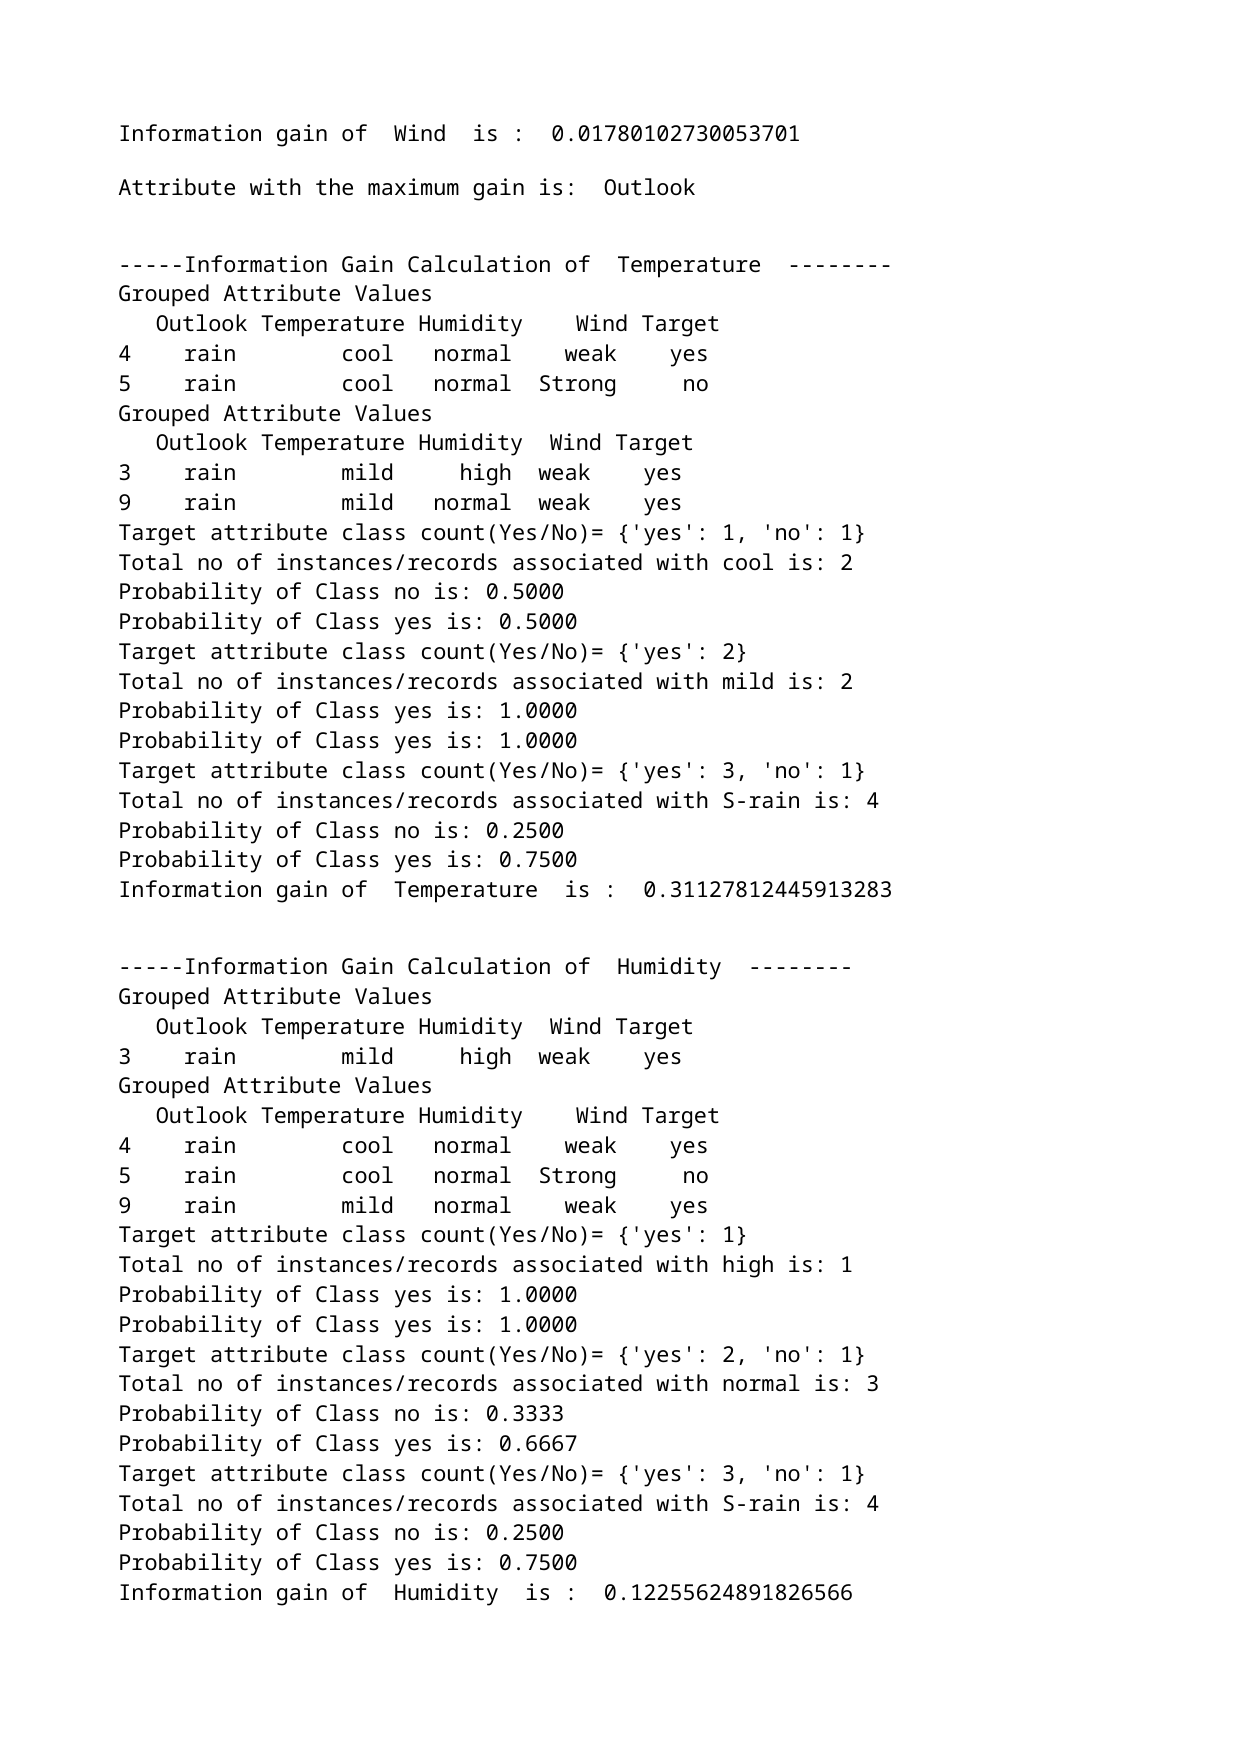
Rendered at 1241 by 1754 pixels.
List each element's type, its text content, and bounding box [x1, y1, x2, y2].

text Probability of Class no is: 0.2500 [118, 1517, 1122, 1547]
text 9 rain mild normal weak yes [118, 1190, 1122, 1219]
text Probability of Class yes is: 1.0000 [118, 1309, 1122, 1339]
text Outlook Temperature Humidity Wind Target [118, 1100, 1122, 1130]
text Grouped Attribute Values [118, 981, 1122, 1011]
text 9 rain mild normal weak yes [118, 487, 1122, 517]
text Target attribute class count(Yes/No)= {'yes': 2, 'no': 1} [118, 1339, 1122, 1368]
text 3 rain mild high weak yes [118, 1041, 1122, 1071]
text Total no of instances/records associated with cool is: 2 [118, 547, 1122, 576]
text Probability of Class yes is: 1.0000 [118, 1279, 1122, 1309]
text Target attribute class count(Yes/No)= {'yes': 2} [118, 636, 1122, 666]
text Attribute with the maximum gain is: Outlook [118, 172, 1122, 201]
text Outlook Temperature Humidity Wind Target [118, 1011, 1122, 1041]
text Total no of instances/records associated with S-rain is: 4 [118, 785, 1122, 815]
text -----Information Gain Calculation of Humidity -------- [118, 951, 1122, 981]
text Probability of Class yes is: 1.0000 [118, 725, 1122, 755]
text Target attribute class count(Yes/No)= {'yes': 3, 'no': 1} [118, 755, 1122, 785]
text Probability of Class yes is: 0.7500 [118, 844, 1122, 874]
text Probability of Class no is: 0.5000 [118, 576, 1122, 606]
text Total no of instances/records associated with S-rain is: 4 [118, 1488, 1122, 1517]
text Outlook Temperature Humidity Wind Target [118, 308, 1122, 338]
text Probability of Class no is: 0.3333 [118, 1398, 1122, 1428]
text 5 rain cool normal Strong no [118, 1160, 1122, 1190]
text Probability of Class no is: 0.2500 [118, 815, 1122, 844]
text Grouped Attribute Values [118, 1071, 1122, 1100]
text Target attribute class count(Yes/No)= {'yes': 1, 'no': 1} [118, 517, 1122, 547]
text Total no of instances/records associated with high is: 1 [118, 1249, 1122, 1279]
text Outlook Temperature Humidity Wind Target [118, 427, 1122, 457]
text 3 rain mild high weak yes [118, 457, 1122, 487]
text Probability of Class yes is: 0.5000 [118, 606, 1122, 636]
text 4 rain cool normal weak yes [118, 1130, 1122, 1160]
text Probability of Class yes is: 0.7500 [118, 1547, 1122, 1577]
text Total no of instances/records associated with mild is: 2 [118, 666, 1122, 696]
text Probability of Class yes is: 0.6667 [118, 1428, 1122, 1458]
text 4 rain cool normal weak yes [118, 338, 1122, 368]
text Grouped Attribute Values [118, 398, 1122, 427]
text Information gain of Temperature is : 0.31127812445913283 [118, 874, 1122, 904]
text Total no of instances/records associated with normal is: 3 [118, 1368, 1122, 1398]
text Grouped Attribute Values [118, 278, 1122, 308]
text -----Information Gain Calculation of Temperature -------- [118, 249, 1122, 278]
text 5 rain cool normal Strong no [118, 368, 1122, 398]
text Information gain of Wind is : 0.01780102730053701 [118, 118, 1122, 148]
text Target attribute class count(Yes/No)= {'yes': 1} [118, 1219, 1122, 1249]
text Probability of Class yes is: 1.0000 [118, 696, 1122, 725]
text Information gain of Humidity is : 0.12255624891826566 [118, 1577, 1122, 1607]
text Target attribute class count(Yes/No)= {'yes': 3, 'no': 1} [118, 1458, 1122, 1488]
